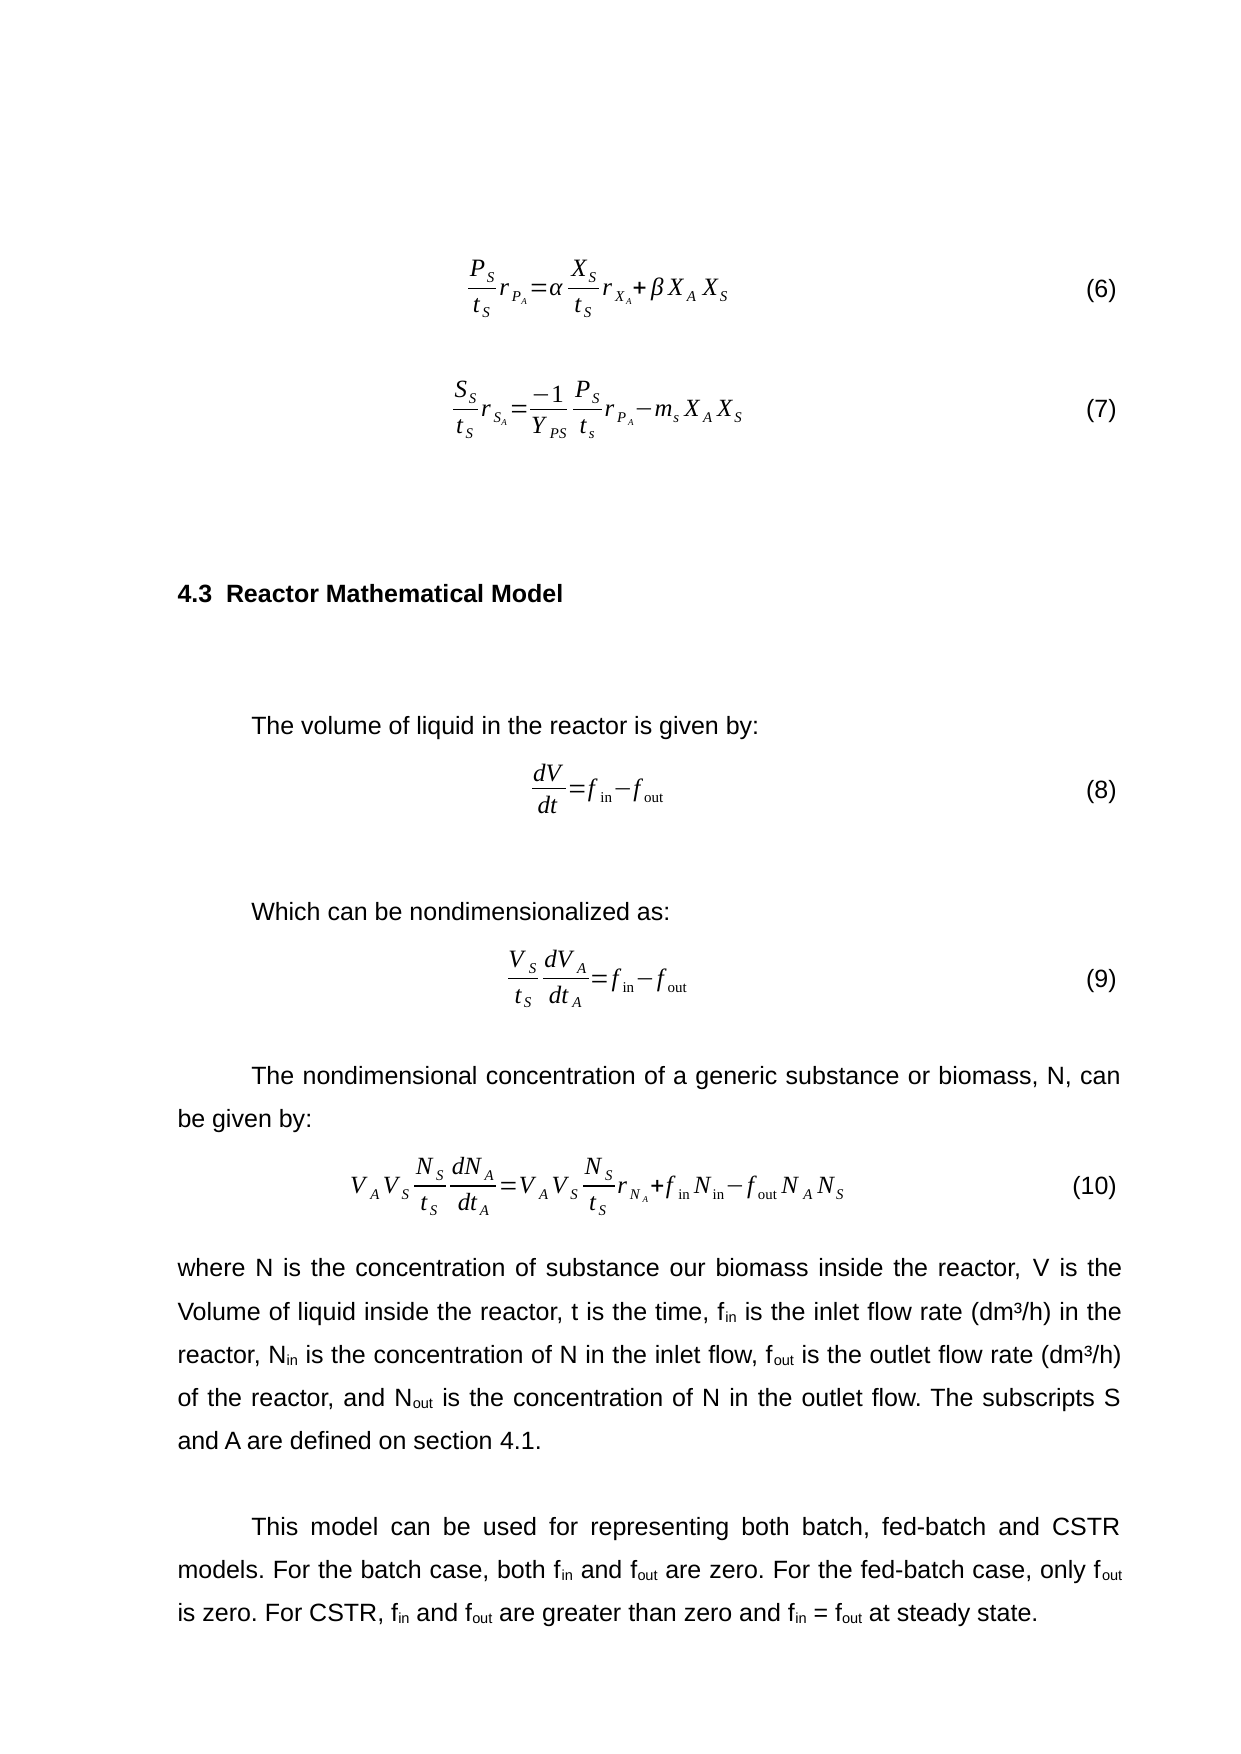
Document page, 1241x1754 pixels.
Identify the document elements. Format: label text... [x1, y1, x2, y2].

text This model can be used for representing both batch, fed-batch and CSTR models. For the batch case, both fin and fout are zero. For the fed-batch case, only fout is zero. For CSTR, fin and fout are greater than zero and fin = fout at steady state. [177, 1512, 1122, 1627]
subtitle Reactor Mathematical Model [177, 579, 1122, 608]
table_header [177, 1147, 1017, 1225]
table_header (7) [1017, 370, 1122, 448]
table_header (6) [1017, 249, 1122, 327]
table_header (10) [1017, 1147, 1122, 1225]
table_header (9) [1017, 940, 1122, 1017]
text The volume of liquid in the reactor is given by: [177, 711, 1122, 740]
text The nondimensional concentration of a generic substance or biomass, N, can be given by: [177, 1061, 1122, 1132]
text where N is the concentration of substance our biomass inside the reactor, V is the Volume of liquid inside the reactor, t is the time, fin is the inlet flow rate (dm³/h) in the reactor, Nin is the concentration of N in the inlet flow, fout is the outlet flow rate (dm³/h) of the reactor, and Nout is the concentration of N in the outlet flow. The subscripts S and A are defined on section 4.1. [177, 1253, 1122, 1455]
table_header [177, 249, 1017, 327]
text Which can be nondimensionalized as: [177, 897, 1122, 925]
table_header [177, 370, 1017, 448]
table_header (8) [1017, 754, 1122, 825]
table_header [177, 940, 1017, 1017]
table_header [177, 754, 1017, 825]
